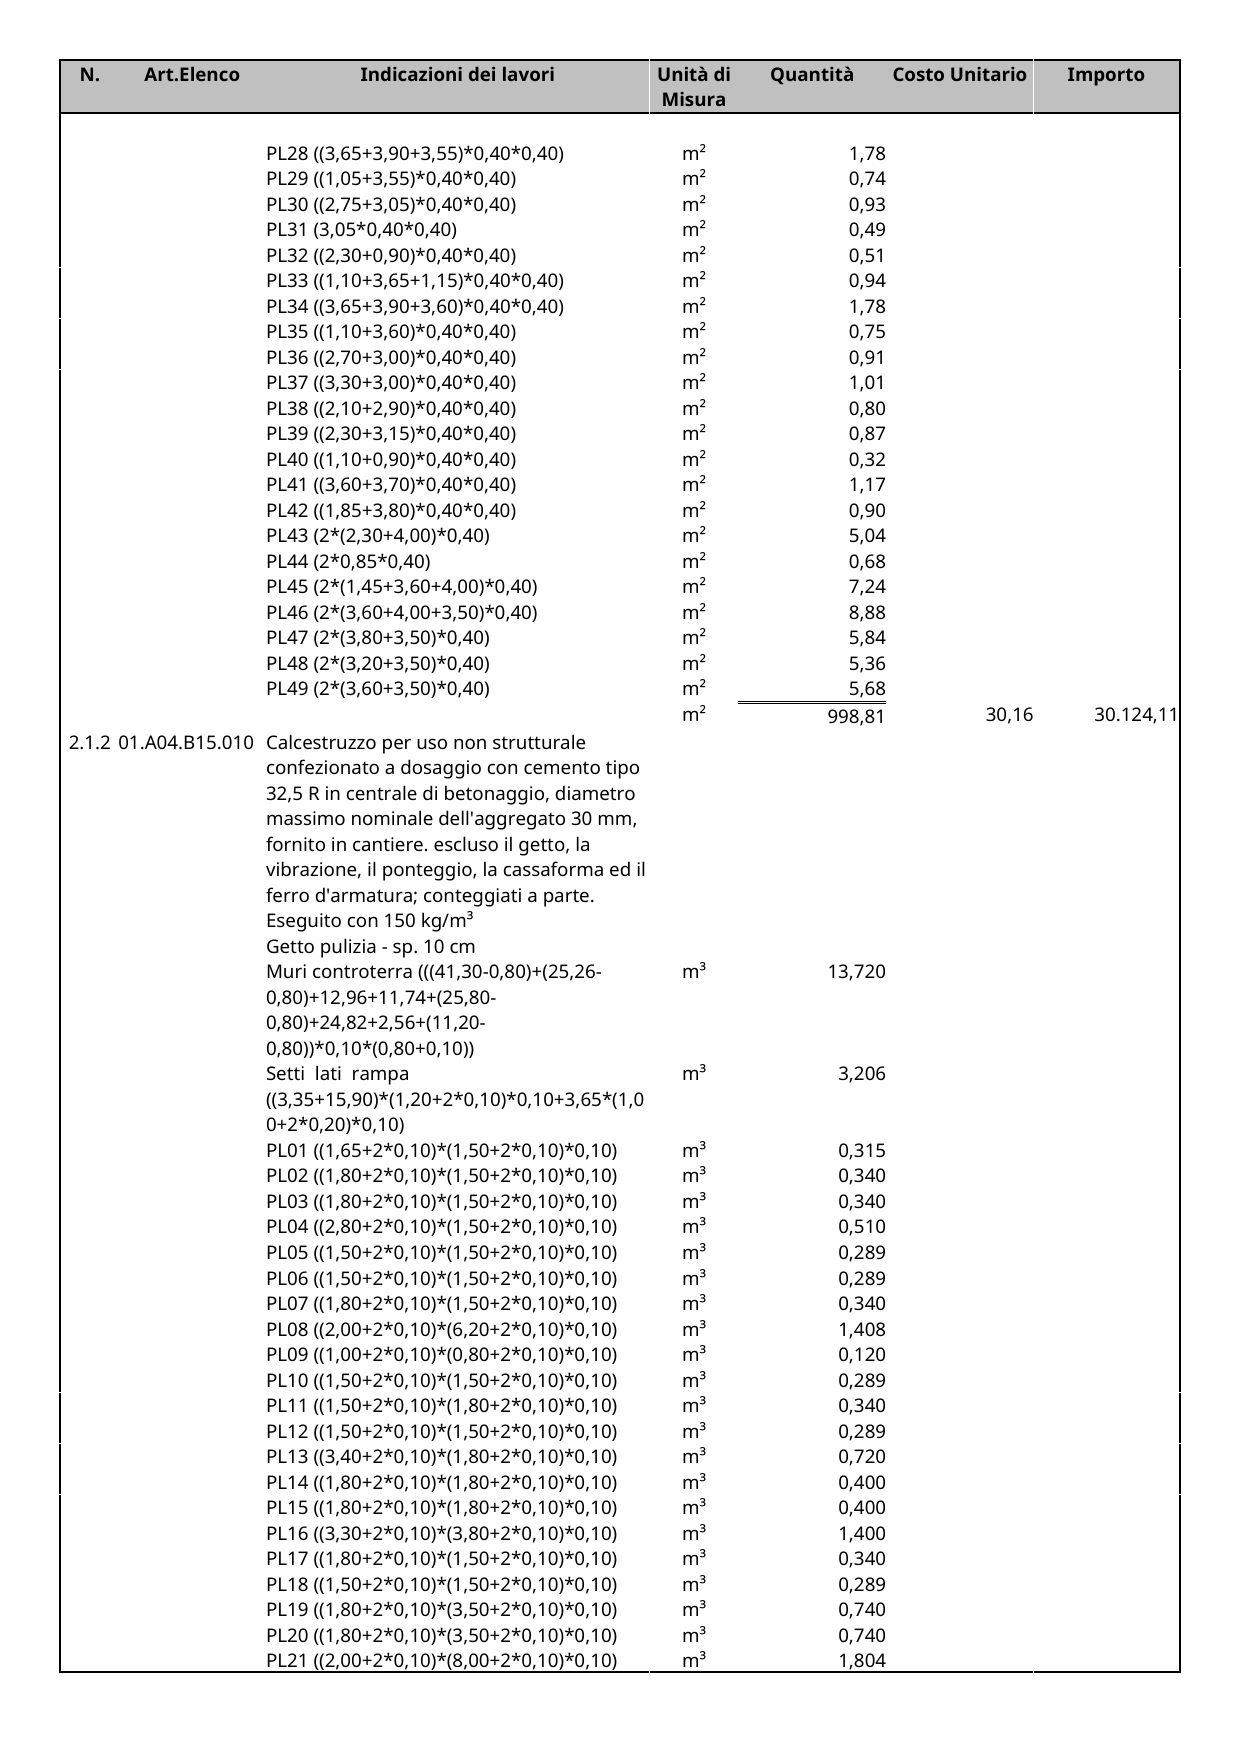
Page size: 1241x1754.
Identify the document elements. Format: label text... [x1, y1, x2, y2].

table_cell [886, 319, 1033, 344]
table_header Indicazioni dei lavori [266, 61, 649, 112]
table_cell [61, 370, 118, 395]
table_cell 0,68 [738, 548, 886, 574]
table_cell PL42 ((1,85+3,80)*0,40*0,40) [266, 497, 649, 523]
table_cell 01.A04.B15.010 [118, 729, 266, 933]
table_cell m³ [650, 1520, 738, 1546]
table_cell [886, 1622, 1033, 1648]
table_cell [61, 421, 118, 446]
table_cell [61, 1444, 118, 1469]
table_cell [1034, 446, 1179, 472]
table_cell [61, 1316, 118, 1341]
table_cell [1034, 574, 1179, 599]
table_header Art.Elenco [118, 61, 266, 112]
table_cell [118, 1418, 266, 1443]
table_cell [118, 1061, 266, 1137]
table_cell [118, 242, 266, 267]
table_cell PL48 (2*(3,20+3,50)*0,40) [266, 650, 649, 676]
table_cell [1034, 959, 1179, 1061]
table_cell PL36 ((2,70+3,00)*0,40*0,40) [266, 344, 649, 369]
table_cell m² [650, 472, 738, 497]
table_cell PL30 ((2,75+3,05)*0,40*0,40) [266, 191, 649, 216]
table_cell [1034, 1495, 1179, 1520]
table_cell m³ [650, 1495, 738, 1520]
table_cell 0,400 [738, 1469, 886, 1494]
table_cell [61, 933, 118, 959]
table_cell [61, 676, 118, 701]
table_cell 0,120 [738, 1341, 886, 1367]
table_cell 0,289 [738, 1571, 886, 1597]
table_cell [886, 446, 1033, 472]
table_cell m³ [650, 1214, 738, 1239]
table_cell [886, 421, 1033, 446]
table_cell [118, 1188, 266, 1214]
table_cell [118, 625, 266, 650]
table_cell [886, 191, 1033, 216]
table_cell [118, 599, 266, 625]
table_cell [886, 1469, 1033, 1494]
table_cell 0,91 [738, 344, 886, 369]
table_cell [118, 165, 266, 191]
table_cell [886, 1239, 1033, 1265]
table_cell 7,24 [738, 574, 886, 599]
table_cell PL35 ((1,10+3,60)*0,40*0,40) [266, 319, 649, 344]
table_cell m³ [650, 1061, 738, 1137]
table_cell m² [650, 650, 738, 676]
table_cell [886, 1214, 1033, 1239]
table_cell [1034, 1367, 1179, 1392]
table_cell [886, 1163, 1033, 1188]
table_cell [118, 523, 266, 548]
table_cell [61, 319, 118, 344]
table_cell m³ [650, 1137, 738, 1163]
table_cell m² [650, 293, 738, 318]
table_cell PL44 (2*0,85*0,40) [266, 548, 649, 574]
table_cell [886, 650, 1033, 676]
table_cell [886, 1495, 1033, 1520]
table_cell [118, 1214, 266, 1239]
table_cell [1034, 1571, 1179, 1597]
table_cell 0,87 [738, 421, 886, 446]
table_cell 1,400 [738, 1520, 886, 1546]
table_cell PL12 ((1,50+2*0,10)*(1,50+2*0,10)*0,10) [266, 1418, 649, 1443]
table_cell [1034, 1597, 1179, 1622]
table_cell 5,36 [738, 650, 886, 676]
table_cell m² [650, 370, 738, 395]
table_cell [61, 1061, 118, 1137]
table_cell [118, 676, 266, 701]
table_cell m² [650, 165, 738, 191]
table_cell [1034, 370, 1179, 395]
table_cell [886, 114, 1033, 140]
table_cell [1034, 729, 1179, 933]
table_cell m³ [650, 1265, 738, 1290]
table_cell [61, 1520, 118, 1546]
table_cell [118, 421, 266, 446]
table_cell [1034, 421, 1179, 446]
table_cell [1034, 1137, 1179, 1163]
table_cell [886, 959, 1033, 1061]
table_cell [886, 676, 1033, 701]
table_cell PL06 ((1,50+2*0,10)*(1,50+2*0,10)*0,10) [266, 1265, 649, 1290]
table_cell [886, 1393, 1033, 1418]
table_cell [118, 1163, 266, 1188]
table_cell PL32 ((2,30+0,90)*0,40*0,40) [266, 242, 649, 267]
table_cell m³ [650, 1163, 738, 1188]
table_cell [118, 140, 266, 165]
table_cell [886, 242, 1033, 267]
table_cell 0,93 [738, 191, 886, 216]
table_cell [886, 574, 1033, 599]
table_cell [1034, 497, 1179, 523]
table_cell [61, 1648, 118, 1671]
table_cell [1034, 933, 1179, 959]
table_cell [1034, 1393, 1179, 1418]
table_cell [650, 114, 738, 140]
table_cell [61, 114, 118, 140]
table_cell [118, 497, 266, 523]
table_cell 1,408 [738, 1316, 886, 1341]
table_cell m² [650, 701, 738, 729]
table_cell m² [650, 523, 738, 548]
table_cell m³ [650, 1444, 738, 1469]
table_cell 0,510 [738, 1214, 886, 1239]
table_cell 30,16 [886, 701, 1033, 729]
table_cell [61, 293, 118, 318]
table_cell 0,51 [738, 242, 886, 267]
table_cell [118, 395, 266, 421]
table_cell 5,68 [738, 676, 886, 701]
table_cell [886, 1316, 1033, 1341]
table_cell PL46 (2*(3,60+4,00+3,50)*0,40) [266, 599, 649, 625]
table_cell [1034, 1061, 1179, 1137]
table_cell PL17 ((1,80+2*0,10)*(1,50+2*0,10)*0,10) [266, 1546, 649, 1571]
table_cell PL47 (2*(3,80+3,50)*0,40) [266, 625, 649, 650]
table_cell [61, 1571, 118, 1597]
table_cell [118, 293, 266, 318]
table_cell m³ [650, 1418, 738, 1443]
table_cell m² [650, 395, 738, 421]
table_cell [61, 344, 118, 369]
table_cell [61, 1418, 118, 1443]
table_cell [61, 268, 118, 293]
table_cell 0,289 [738, 1265, 886, 1290]
table_cell [118, 114, 266, 140]
table_cell [118, 1571, 266, 1597]
table_cell [61, 650, 118, 676]
table_cell [886, 729, 1033, 933]
table_cell [1034, 650, 1179, 676]
table_cell [886, 370, 1033, 395]
table_cell m² [650, 421, 738, 446]
table_cell 8,88 [738, 599, 886, 625]
table_cell [886, 1341, 1033, 1367]
table_cell [886, 625, 1033, 650]
table_cell m² [650, 140, 738, 165]
table_cell [61, 472, 118, 497]
table_cell [1034, 1469, 1179, 1494]
table_cell [650, 933, 738, 959]
table_cell 13,720 [738, 959, 886, 1061]
table_cell m² [650, 497, 738, 523]
table_cell [61, 1622, 118, 1648]
table_cell [886, 1648, 1033, 1671]
table_cell [118, 1265, 266, 1290]
table_cell [61, 191, 118, 216]
table_cell 0,315 [738, 1137, 886, 1163]
table_cell m² [650, 574, 738, 599]
table_cell [1034, 1290, 1179, 1316]
table_cell 0,75 [738, 319, 886, 344]
table_cell 1,78 [738, 140, 886, 165]
table_cell [118, 959, 266, 1061]
table_cell [118, 1316, 266, 1341]
table_cell [886, 140, 1033, 165]
table_cell [118, 472, 266, 497]
table_cell 0,289 [738, 1239, 886, 1265]
table_cell m² [650, 268, 738, 293]
table_cell [886, 344, 1033, 369]
table_cell PL18 ((1,50+2*0,10)*(1,50+2*0,10)*0,10) [266, 1571, 649, 1597]
table_cell [886, 1571, 1033, 1597]
table_cell PL13 ((3,40+2*0,10)*(1,80+2*0,10)*0,10) [266, 1444, 649, 1469]
table_cell [118, 1239, 266, 1265]
table_cell [886, 216, 1033, 242]
table_header Quantità [738, 61, 886, 112]
table_cell [886, 1265, 1033, 1290]
table_cell [118, 446, 266, 472]
table_cell [886, 1597, 1033, 1622]
table_cell [118, 370, 266, 395]
table_cell [61, 1393, 118, 1418]
table_cell Calcestruzzo per uso non strutturale confezionato a dosaggio con cemento tipo 32,5 R in centrale di betonaggio, diametro massimo nominale dell'aggregato 30 mm, fornito in cantiere. escluso il getto, la vibrazione, il ponteggio, la cassaforma ed il ferro d'armatura; conteggiati a parte. Eseguito con 150 kg/m³ [266, 729, 649, 933]
table_cell [1034, 1188, 1179, 1214]
table_cell 1,78 [738, 293, 886, 318]
table_cell [886, 1444, 1033, 1469]
table_cell [61, 216, 118, 242]
table_cell [886, 1137, 1033, 1163]
table_cell [61, 1137, 118, 1163]
table_cell [61, 574, 118, 599]
table_cell [738, 729, 886, 933]
table_cell m³ [650, 959, 738, 1061]
table_header Costo Unitario [886, 61, 1033, 112]
table_cell [118, 344, 266, 369]
table_cell [886, 1546, 1033, 1571]
table_cell 0,49 [738, 216, 886, 242]
table_cell 0,32 [738, 446, 886, 472]
table_cell [118, 1367, 266, 1392]
table_cell m³ [650, 1648, 738, 1671]
table_cell [1034, 1239, 1179, 1265]
table_cell m³ [650, 1546, 738, 1571]
table_cell PL05 ((1,50+2*0,10)*(1,50+2*0,10)*0,10) [266, 1239, 649, 1265]
table_cell [1034, 140, 1179, 165]
table_cell PL07 ((1,80+2*0,10)*(1,50+2*0,10)*0,10) [266, 1290, 649, 1316]
table_cell PL11 ((1,50+2*0,10)*(1,80+2*0,10)*0,10) [266, 1393, 649, 1418]
table_cell [61, 1239, 118, 1265]
table_cell [886, 497, 1033, 523]
table_cell PL16 ((3,30+2*0,10)*(3,80+2*0,10)*0,10) [266, 1520, 649, 1546]
table_cell PL21 ((2,00+2*0,10)*(8,00+2*0,10)*0,10) [266, 1648, 649, 1671]
table_cell PL10 ((1,50+2*0,10)*(1,50+2*0,10)*0,10) [266, 1367, 649, 1392]
table_cell 998,81 [738, 704, 886, 729]
table_cell PL41 ((3,60+3,70)*0,40*0,40) [266, 472, 649, 497]
table_cell PL04 ((2,80+2*0,10)*(1,50+2*0,10)*0,10) [266, 1214, 649, 1239]
table_cell 1,804 [738, 1648, 886, 1671]
table_cell PL14 ((1,80+2*0,10)*(1,80+2*0,10)*0,10) [266, 1469, 649, 1494]
table_cell 1,17 [738, 472, 886, 497]
table_cell [1034, 676, 1179, 701]
table_cell [886, 1367, 1033, 1392]
table_cell [1034, 1546, 1179, 1571]
table_cell m² [650, 319, 738, 344]
table_cell PL39 ((2,30+3,15)*0,40*0,40) [266, 421, 649, 446]
table_cell [1034, 1163, 1179, 1188]
table_cell [1034, 1622, 1179, 1648]
table_cell 0,740 [738, 1597, 886, 1622]
table_cell [61, 1265, 118, 1290]
table_cell [1034, 114, 1179, 140]
table_cell PL19 ((1,80+2*0,10)*(3,50+2*0,10)*0,10) [266, 1597, 649, 1622]
table_cell [886, 1290, 1033, 1316]
table_cell [886, 395, 1033, 421]
table_cell [1034, 548, 1179, 574]
table_cell m³ [650, 1393, 738, 1418]
table_cell m³ [650, 1571, 738, 1597]
table_cell [118, 548, 266, 574]
table_cell PL40 ((1,10+0,90)*0,40*0,40) [266, 446, 649, 472]
table_cell [1034, 523, 1179, 548]
table_cell PL15 ((1,80+2*0,10)*(1,80+2*0,10)*0,10) [266, 1495, 649, 1520]
table_cell m³ [650, 1622, 738, 1648]
table_cell m³ [650, 1239, 738, 1265]
table_cell [118, 191, 266, 216]
table_cell [1034, 1341, 1179, 1367]
table_cell PL09 ((1,00+2*0,10)*(0,80+2*0,10)*0,10) [266, 1341, 649, 1367]
table_cell PL38 ((2,10+2,90)*0,40*0,40) [266, 395, 649, 421]
table_cell 0,340 [738, 1393, 886, 1418]
table_cell [266, 701, 649, 729]
table_cell [118, 1622, 266, 1648]
table_cell [1034, 1214, 1179, 1239]
table_cell [886, 1061, 1033, 1137]
table_cell [61, 1188, 118, 1214]
table_cell [118, 1495, 266, 1520]
table_cell m² [650, 446, 738, 472]
table_cell m² [650, 625, 738, 650]
table_header Unità di Misura [650, 61, 738, 112]
table_cell [886, 268, 1033, 293]
table_cell 0,720 [738, 1444, 886, 1469]
table_cell [1034, 165, 1179, 191]
table_cell [118, 1444, 266, 1469]
table_cell PL28 ((3,65+3,90+3,55)*0,40*0,40) [266, 140, 649, 165]
table_cell m³ [650, 1367, 738, 1392]
table_cell [118, 268, 266, 293]
table_cell PL29 ((1,05+3,55)*0,40*0,40) [266, 165, 649, 191]
table_cell PL34 ((3,65+3,90+3,60)*0,40*0,40) [266, 293, 649, 318]
table_cell Setti lati rampa ((3,35+15,90)*(1,20+2*0,10)*0,10+3,65*(1,00+2*0,20)*0,10) [266, 1061, 649, 1137]
table_cell m³ [650, 1469, 738, 1494]
table_cell [886, 472, 1033, 497]
table_cell [1034, 1265, 1179, 1290]
table_cell 0,740 [738, 1622, 886, 1648]
table_cell [1034, 625, 1179, 650]
table_cell m² [650, 344, 738, 369]
table_cell [1034, 472, 1179, 497]
table_cell [1034, 344, 1179, 369]
table_cell 5,04 [738, 523, 886, 548]
table_cell [118, 1469, 266, 1494]
table_cell PL33 ((1,10+3,65+1,15)*0,40*0,40) [266, 268, 649, 293]
table_cell [886, 548, 1033, 574]
table_cell [1034, 242, 1179, 267]
table_cell [1034, 599, 1179, 625]
table_cell [118, 216, 266, 242]
table_cell PL37 ((3,30+3,00)*0,40*0,40) [266, 370, 649, 395]
table_cell [61, 1367, 118, 1392]
table_cell [118, 1520, 266, 1546]
table_cell [61, 523, 118, 548]
table_cell [61, 1597, 118, 1622]
table_cell 5,84 [738, 625, 886, 650]
table_cell [61, 1469, 118, 1494]
table_cell PL31 (3,05*0,40*0,40) [266, 216, 649, 242]
table_cell [1034, 1418, 1179, 1443]
table_cell [118, 319, 266, 344]
table_cell 0,74 [738, 165, 886, 191]
table_header Importo [1034, 61, 1179, 112]
table_cell [886, 1188, 1033, 1214]
table_cell [118, 1546, 266, 1571]
table_cell 0,90 [738, 497, 886, 523]
table_cell [118, 1290, 266, 1316]
table_cell [61, 1290, 118, 1316]
table_cell PL02 ((1,80+2*0,10)*(1,50+2*0,10)*0,10) [266, 1163, 649, 1188]
table_cell [61, 1495, 118, 1520]
table_cell [886, 933, 1033, 959]
table_cell [61, 1341, 118, 1367]
table_cell 30.124,11 [1034, 701, 1179, 729]
table_cell [61, 165, 118, 191]
table_cell m³ [650, 1188, 738, 1214]
table_cell [1034, 216, 1179, 242]
table_cell [886, 599, 1033, 625]
table_cell 0,94 [738, 268, 886, 293]
table_cell [61, 1163, 118, 1188]
table_cell [118, 650, 266, 676]
table_cell PL03 ((1,80+2*0,10)*(1,50+2*0,10)*0,10) [266, 1188, 649, 1214]
table_cell [118, 1597, 266, 1622]
table_cell m³ [650, 1597, 738, 1622]
table_cell m² [650, 548, 738, 574]
table_cell [61, 625, 118, 650]
table_cell [1034, 319, 1179, 344]
table_cell m³ [650, 1341, 738, 1367]
table_cell [118, 701, 266, 729]
table_cell 0,340 [738, 1188, 886, 1214]
table_cell 0,340 [738, 1546, 886, 1571]
table_cell PL43 (2*(2,30+4,00)*0,40) [266, 523, 649, 548]
table_cell [1034, 191, 1179, 216]
table_cell [118, 1341, 266, 1367]
table_cell [118, 1648, 266, 1671]
table_cell [1034, 395, 1179, 421]
table_cell [61, 959, 118, 1061]
table_cell m² [650, 676, 738, 701]
table_cell PL01 ((1,65+2*0,10)*(1,50+2*0,10)*0,10) [266, 1137, 649, 1163]
table_cell [61, 1546, 118, 1571]
table_cell PL45 (2*(1,45+3,60+4,00)*0,40) [266, 574, 649, 599]
table_cell m³ [650, 1290, 738, 1316]
table_cell [1034, 1520, 1179, 1546]
table_cell m² [650, 216, 738, 242]
table_cell [886, 293, 1033, 318]
table_cell [61, 701, 118, 729]
table_cell [61, 599, 118, 625]
table_cell [118, 574, 266, 599]
table_cell 1,01 [738, 370, 886, 395]
table_cell 0,289 [738, 1367, 886, 1392]
table_cell PL49 (2*(3,60+3,50)*0,40) [266, 676, 649, 701]
table_cell m³ [650, 1316, 738, 1341]
table_cell [886, 1520, 1033, 1546]
table_cell [61, 497, 118, 523]
table_cell [1034, 268, 1179, 293]
table_cell PL08 ((2,00+2*0,10)*(6,20+2*0,10)*0,10) [266, 1316, 649, 1341]
table_header N. [61, 61, 118, 112]
table_cell [1034, 1648, 1179, 1671]
table_cell 3,206 [738, 1061, 886, 1137]
table_cell 0,340 [738, 1290, 886, 1316]
table_cell 0,289 [738, 1418, 886, 1443]
table_cell PL20 ((1,80+2*0,10)*(3,50+2*0,10)*0,10) [266, 1622, 649, 1648]
table_cell 2.1.2 [61, 729, 118, 933]
table_cell [61, 446, 118, 472]
table_cell [118, 933, 266, 959]
table_cell [738, 114, 886, 140]
table_cell [1034, 293, 1179, 318]
table_cell [266, 114, 649, 140]
table_cell [1034, 1444, 1179, 1469]
table_cell [886, 165, 1033, 191]
table_cell Muri controterra (((41,30-0,80)+(25,26-0,80)+12,96+11,74+(25,80-0,80)+24,82+2,56+(11,20-0,80))*0,10*(0,80+0,10)) [266, 959, 649, 1061]
table_cell [118, 1137, 266, 1163]
table_cell [61, 1214, 118, 1239]
table_cell [61, 395, 118, 421]
table_cell [886, 523, 1033, 548]
table_cell 0,400 [738, 1495, 886, 1520]
table_cell [650, 729, 738, 933]
table_cell [738, 933, 886, 959]
table_cell m² [650, 242, 738, 267]
table_cell m² [650, 191, 738, 216]
table_cell [118, 1393, 266, 1418]
table_cell [61, 242, 118, 267]
table_cell [886, 1418, 1033, 1443]
table_cell 0,80 [738, 395, 886, 421]
table_cell [61, 140, 118, 165]
table_cell Getto pulizia - sp. 10 cm [266, 933, 649, 959]
table_cell m² [650, 599, 738, 625]
table_cell [61, 548, 118, 574]
table_cell [1034, 1316, 1179, 1341]
table_cell 0,340 [738, 1163, 886, 1188]
